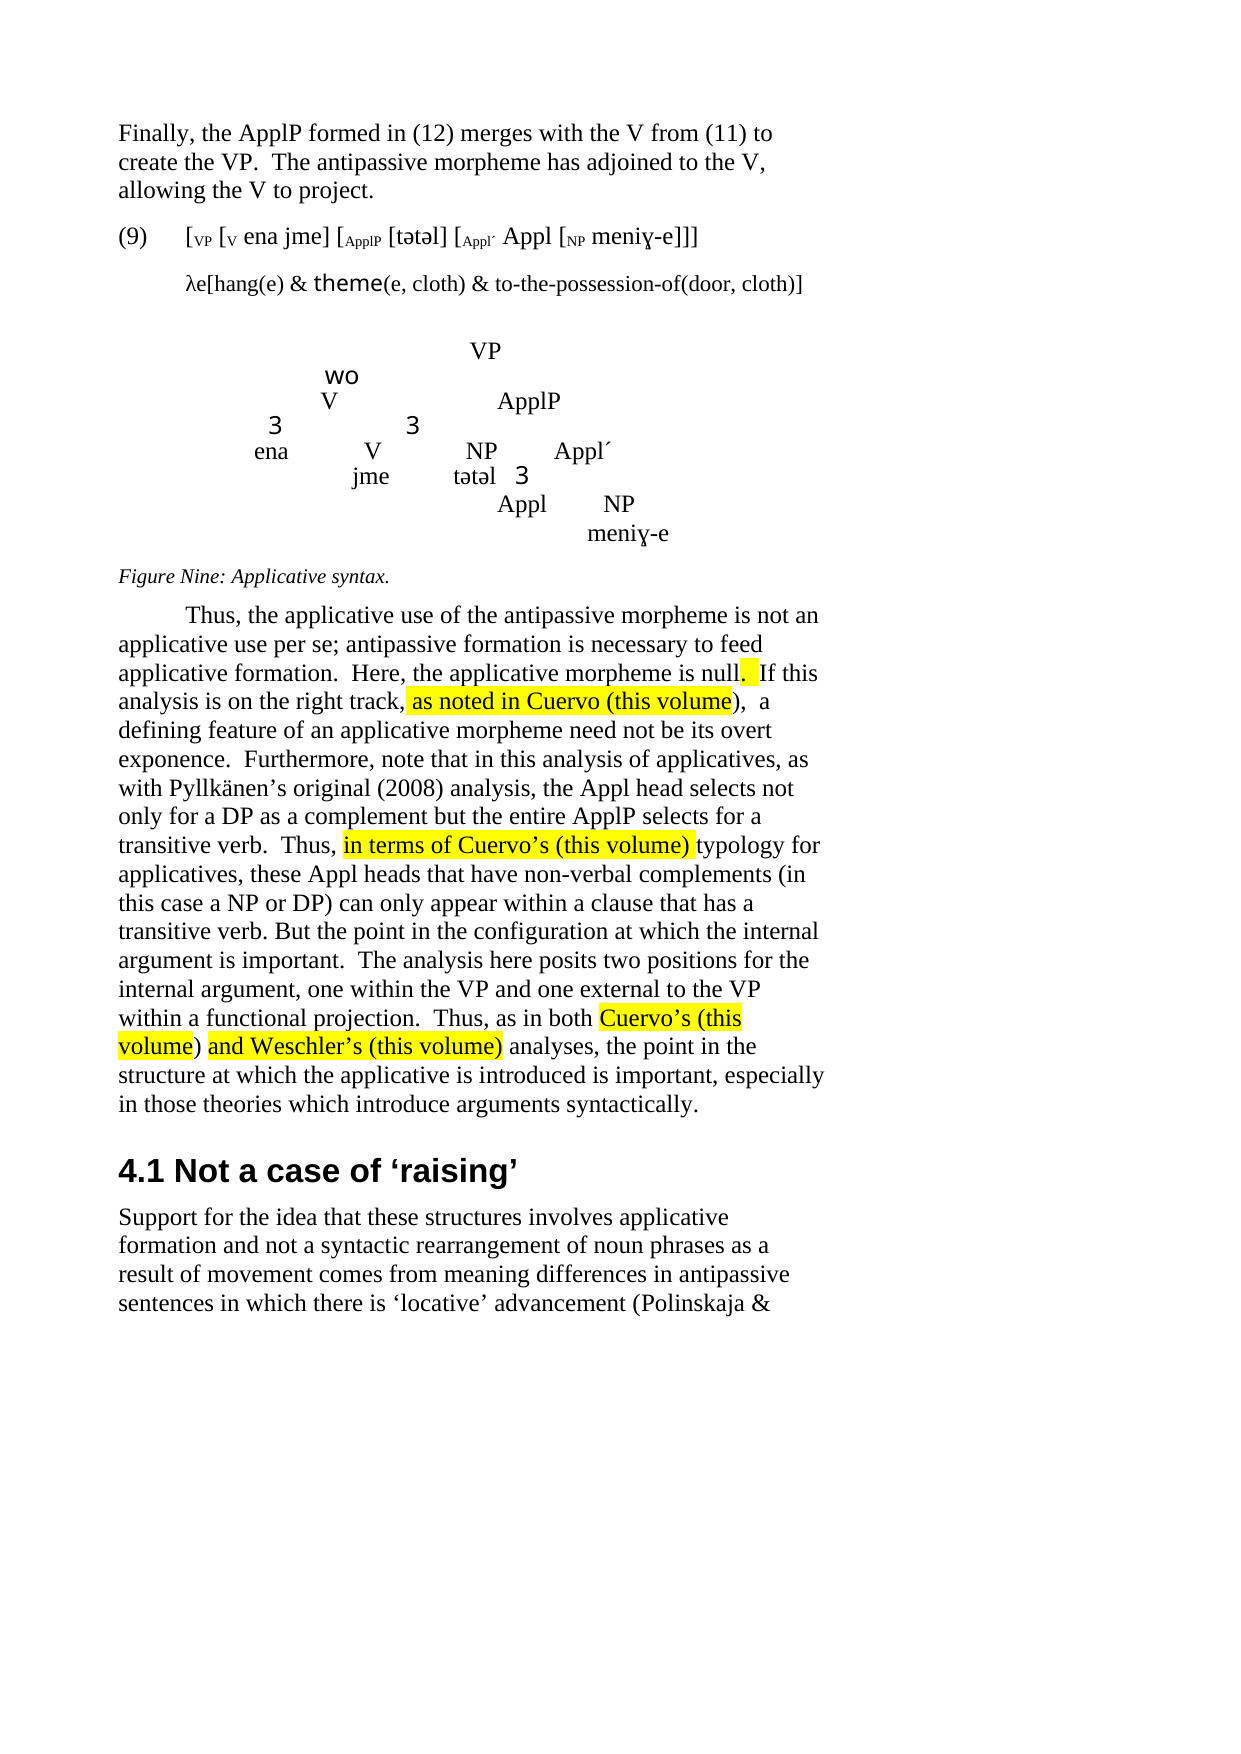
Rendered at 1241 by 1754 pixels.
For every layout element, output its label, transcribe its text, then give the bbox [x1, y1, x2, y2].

text λe[hang(e) & theme(e, cloth) & to-the-possession-of(door, cloth)] [118, 266, 827, 298]
text meniɣ-e [118, 518, 827, 547]
text Support for the idea that these structures involves applicative formation and not a syntactic rearrangement of noun phrases as a result of movement comes from meaning differences in antipassive sentences in which there is ‘locative’ advancement (Polinskaja & [118, 1202, 827, 1317]
text Thus, the applicative use of the antipassive morpheme is not an applicative use per se; antipassive formation is necessary to feed applicative formation. Here, the applicative morpheme is null. If this analysis is on the right track, as noted in Cuervo (this volume), a defining feature of an applicative morpheme need not be its overt exponence. Furthermore, note that in this analysis of applicatives, as with Pyllkänen’s original (2008) analysis, the Appl head selects not only for a DP as a complement but the entire ApplP selects for a transitive verb. Thus, in terms of Cuervo’s (this volume) typology for applicatives, these Appl heads that have non-verbal complements (in this case a NP or DP) can only appear within a clause that has a transitive verb. But the point in the configuration at which the internal argument is important. The analysis here posits two positions for the internal argument, one within the VP and one external to the VP within a functional projection. Thus, as in both Cuervo’s (this volume) and Weschler’s (this volume) analyses, the point in the structure at which the applicative is introduced is important, especially in those theories which introduce arguments syntactically. [118, 600, 827, 1118]
text wo [118, 364, 827, 389]
text ena V NP Appl´ [118, 439, 827, 464]
text (9) [VP [V ena jme] [ApplP [tǝtǝl] [Appl´ Appl [NP meniɣ-e]]] [118, 221, 827, 250]
text jme tǝtǝl 3 [118, 464, 827, 489]
text Finally, the ApplP formed in (12) merges with the V from (11) to create the VP. The antipassive morpheme has adjoined to the V, allowing the V to project. [118, 118, 827, 204]
text 4.1 Not a case of ‘raising’ [118, 1151, 827, 1189]
text Figure Nine: Applicative syntax. [118, 563, 827, 588]
text VP [118, 339, 827, 364]
text Appl NP [118, 489, 827, 518]
text V ApplP [193, 389, 827, 414]
text 3 3 [193, 414, 827, 439]
